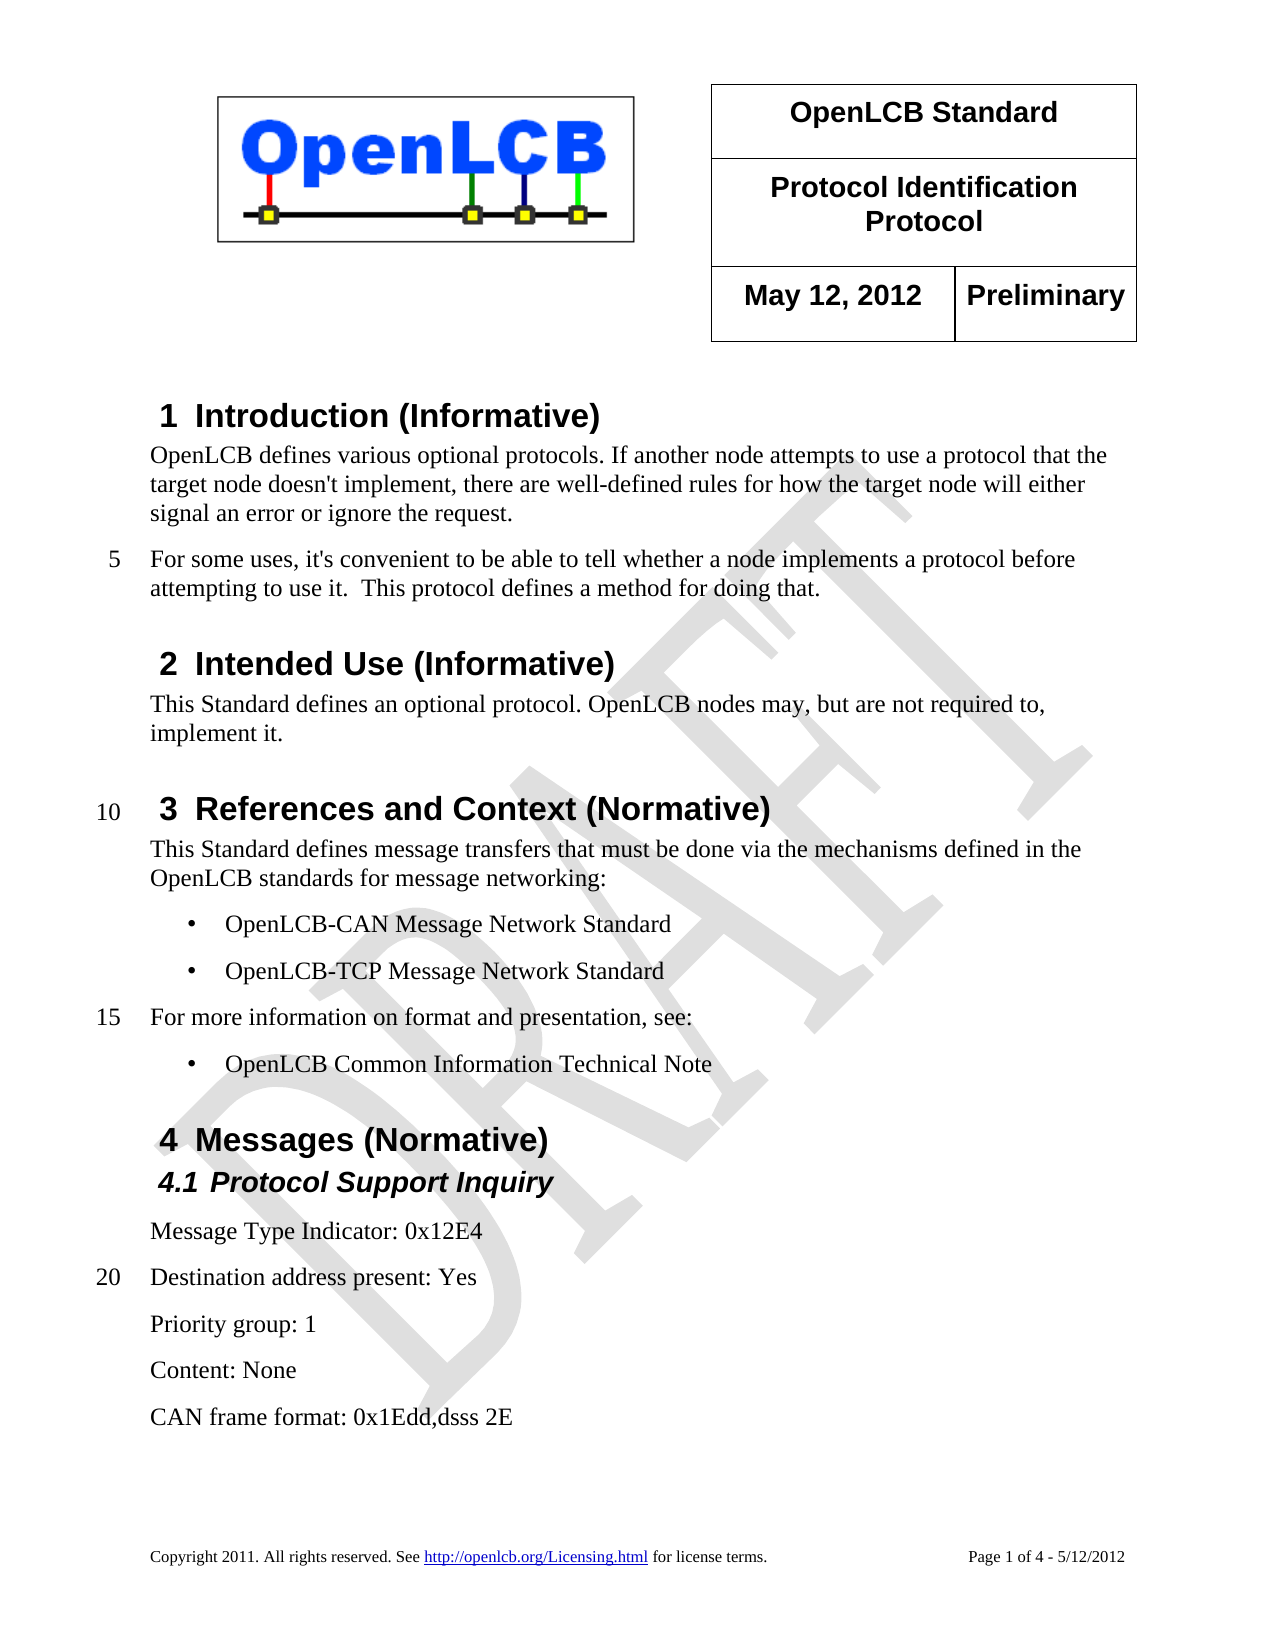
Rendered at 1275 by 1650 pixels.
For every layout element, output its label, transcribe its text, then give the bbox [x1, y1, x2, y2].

list OpenLCB-TCP Message Network Standard [675, 956, 794, 984]
text This Standard defines message transfers that must be done via the mechanisms defined in the OpenLCB standards for message networking: [150, 834, 582, 892]
text Message Type Indicator: 0x12E4 [605, 1216, 1125, 1245]
subtitle Messages (Normative) [212, 1120, 369, 1158]
subtitle Messages (Normative) [369, 1131, 401, 1158]
text This Standard defines message transfers that must be done via the mechanisms defined in the OpenLCB standards for message networking: [632, 834, 841, 892]
picture [216, 95, 636, 244]
list OpenLCB-TCP Message Network Standard [812, 956, 1125, 984]
text For some uses, it's convenient to be able to tell whether a node implements a protocol before attempting to use it. This protocol defines a method for doing that. [838, 544, 1125, 602]
subtitle Intended Use (Informative) [150, 644, 654, 683]
subtitle Messages (Normative) [409, 1120, 511, 1158]
text For some uses, it's convenient to be able to tell whether a node implements a protocol before attempting to use it. This protocol defines a method for doing that. [150, 544, 754, 602]
text Message Type Indicator: 0x12E4 [302, 1216, 475, 1245]
text Priority group: 1 [150, 1309, 380, 1338]
text For more information on format and presentation, see: [150, 1002, 384, 1031]
subtitle [938, 644, 1125, 683]
text CAN frame format: 0x1Edd,dsss 2E [150, 1402, 1125, 1431]
subtitle Messages (Normative) [150, 1120, 200, 1158]
text For more information on format and presentation, see: [533, 1002, 678, 1031]
subtitle References and Context (Normative) [150, 789, 538, 828]
text For some uses, it's convenient to be able to tell whether a node implements a protocol before attempting to use it. This protocol defines a method for doing that. [757, 544, 852, 602]
text [467, 1355, 1125, 1384]
list OpenLCB-CAN Message Network Standard [912, 909, 1125, 938]
list OpenLCB Common Information Technical Note [711, 1049, 1125, 1077]
text For more information on format and presentation, see: [819, 1002, 1125, 1031]
list OpenLCB Common Information Technical Note [541, 1049, 709, 1077]
list OpenLCB-TCP Message Network Standard [373, 956, 483, 984]
list OpenLCB-CAN Message Network Standard [187, 909, 401, 938]
text This Standard defines an optional protocol. OpenLCB nodes may, but are not required to, implement it. [150, 689, 696, 747]
subtitle Messages (Normative) [516, 1120, 676, 1158]
list OpenLCB-CAN Message Network Standard [743, 909, 882, 938]
text Content: None [150, 1355, 426, 1384]
subtitle Protocol Support Inquiry [150, 1165, 240, 1198]
text Message Type Indicator: 0x12E4 [150, 1216, 287, 1245]
text For more information on format and presentation, see: [398, 1002, 514, 1031]
text [395, 1309, 492, 1338]
text For more information on format and presentation, see: [679, 1002, 814, 1031]
text This Standard defines an optional protocol. OpenLCB nodes may, but are not required to, implement it. [682, 689, 997, 747]
list OpenLCB-CAN Message Network Standard [433, 909, 613, 938]
subtitle [665, 644, 933, 683]
subtitle References and Context (Normative) [798, 789, 1125, 828]
text This Standard defines message transfers that must be done via the mechanisms defined in the OpenLCB standards for message networking: [827, 834, 1125, 892]
list OpenLCB-TCP Message Network Standard [500, 956, 645, 984]
subtitle Protocol Support Inquiry [561, 1165, 1125, 1198]
text OpenLCB defines various optional protocols. If another node attempts to use a protocol that the target node doesn't implement, there are well-defined rules for how the target node will either signal an error or ignore the request. [150, 440, 1125, 527]
text [510, 1309, 1125, 1338]
subtitle Messages (Normative) [692, 1120, 1125, 1158]
subtitle Introduction (Informative) [150, 396, 1125, 434]
text This Standard defines message transfers that must be done via the mechanisms defined in the OpenLCB standards for message networking: [562, 834, 661, 892]
list OpenLCB Common Information Technical Note [445, 1049, 513, 1077]
list OpenLCB Common Information Technical Note [187, 1049, 430, 1077]
text This Standard defines an optional protocol. OpenLCB nodes may, but are not required to, implement it. [983, 689, 1125, 747]
subtitle Protocol Support Inquiry [454, 1165, 542, 1198]
list OpenLCB-TCP Message Network Standard [187, 956, 342, 984]
list OpenLCB-CAN Message Network Standard [614, 909, 701, 938]
subtitle References and Context (Normative) [566, 789, 777, 828]
text Destination address present: Yes [348, 1262, 493, 1291]
text Destination address present: Yes [516, 1262, 1125, 1291]
subtitle Protocol Support Inquiry [251, 1165, 439, 1198]
text Destination address present: Yes [150, 1262, 333, 1291]
text Message Type Indicator: 0x12E4 [493, 1216, 584, 1245]
